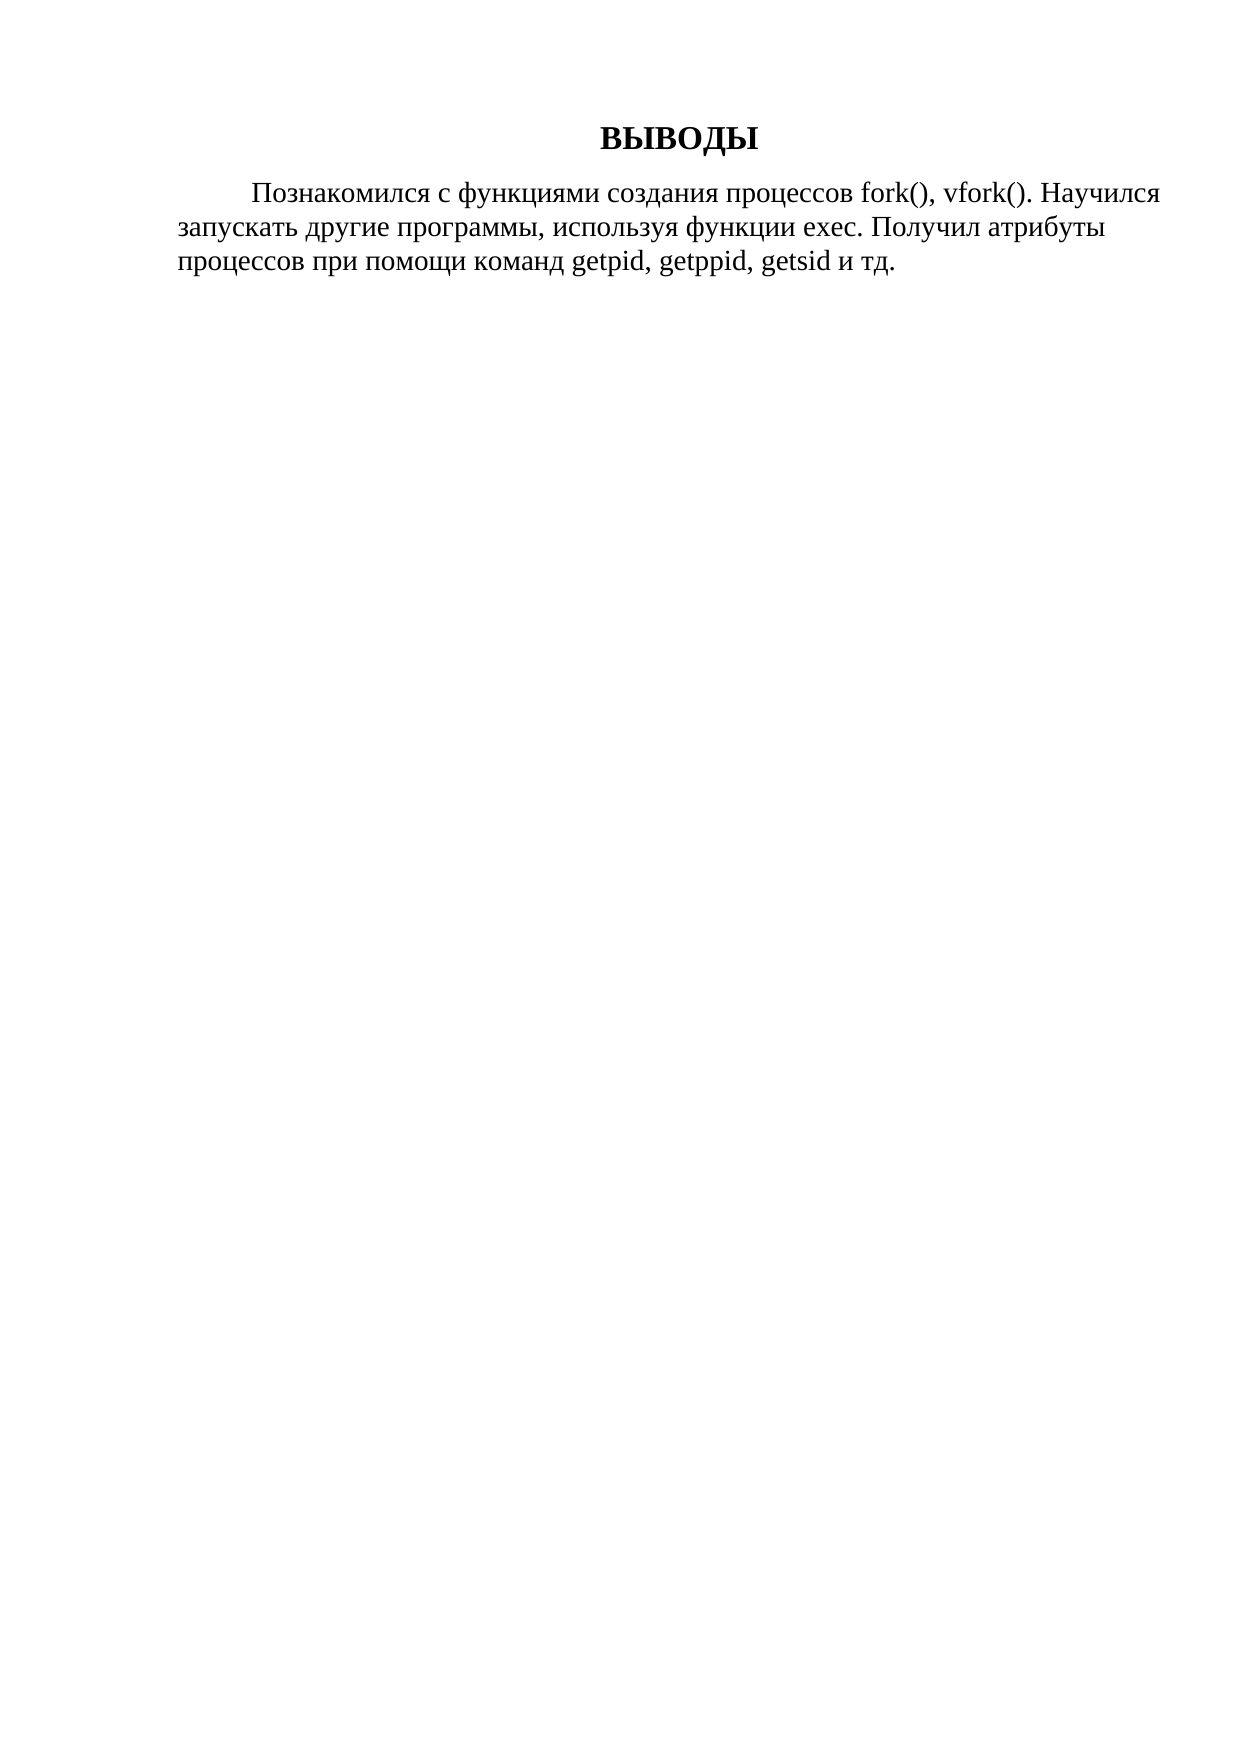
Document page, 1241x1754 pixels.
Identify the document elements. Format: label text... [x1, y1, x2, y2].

text Познакомился с функциями создания процессов fork(), vfork(). Научился запускать другие программы, используя функции exec. Получил атрибуты процессов при помощи команд getpid, getppid, getsid и тд. [177, 176, 1181, 276]
subtitle ВЫВОДЫ [177, 118, 1181, 156]
